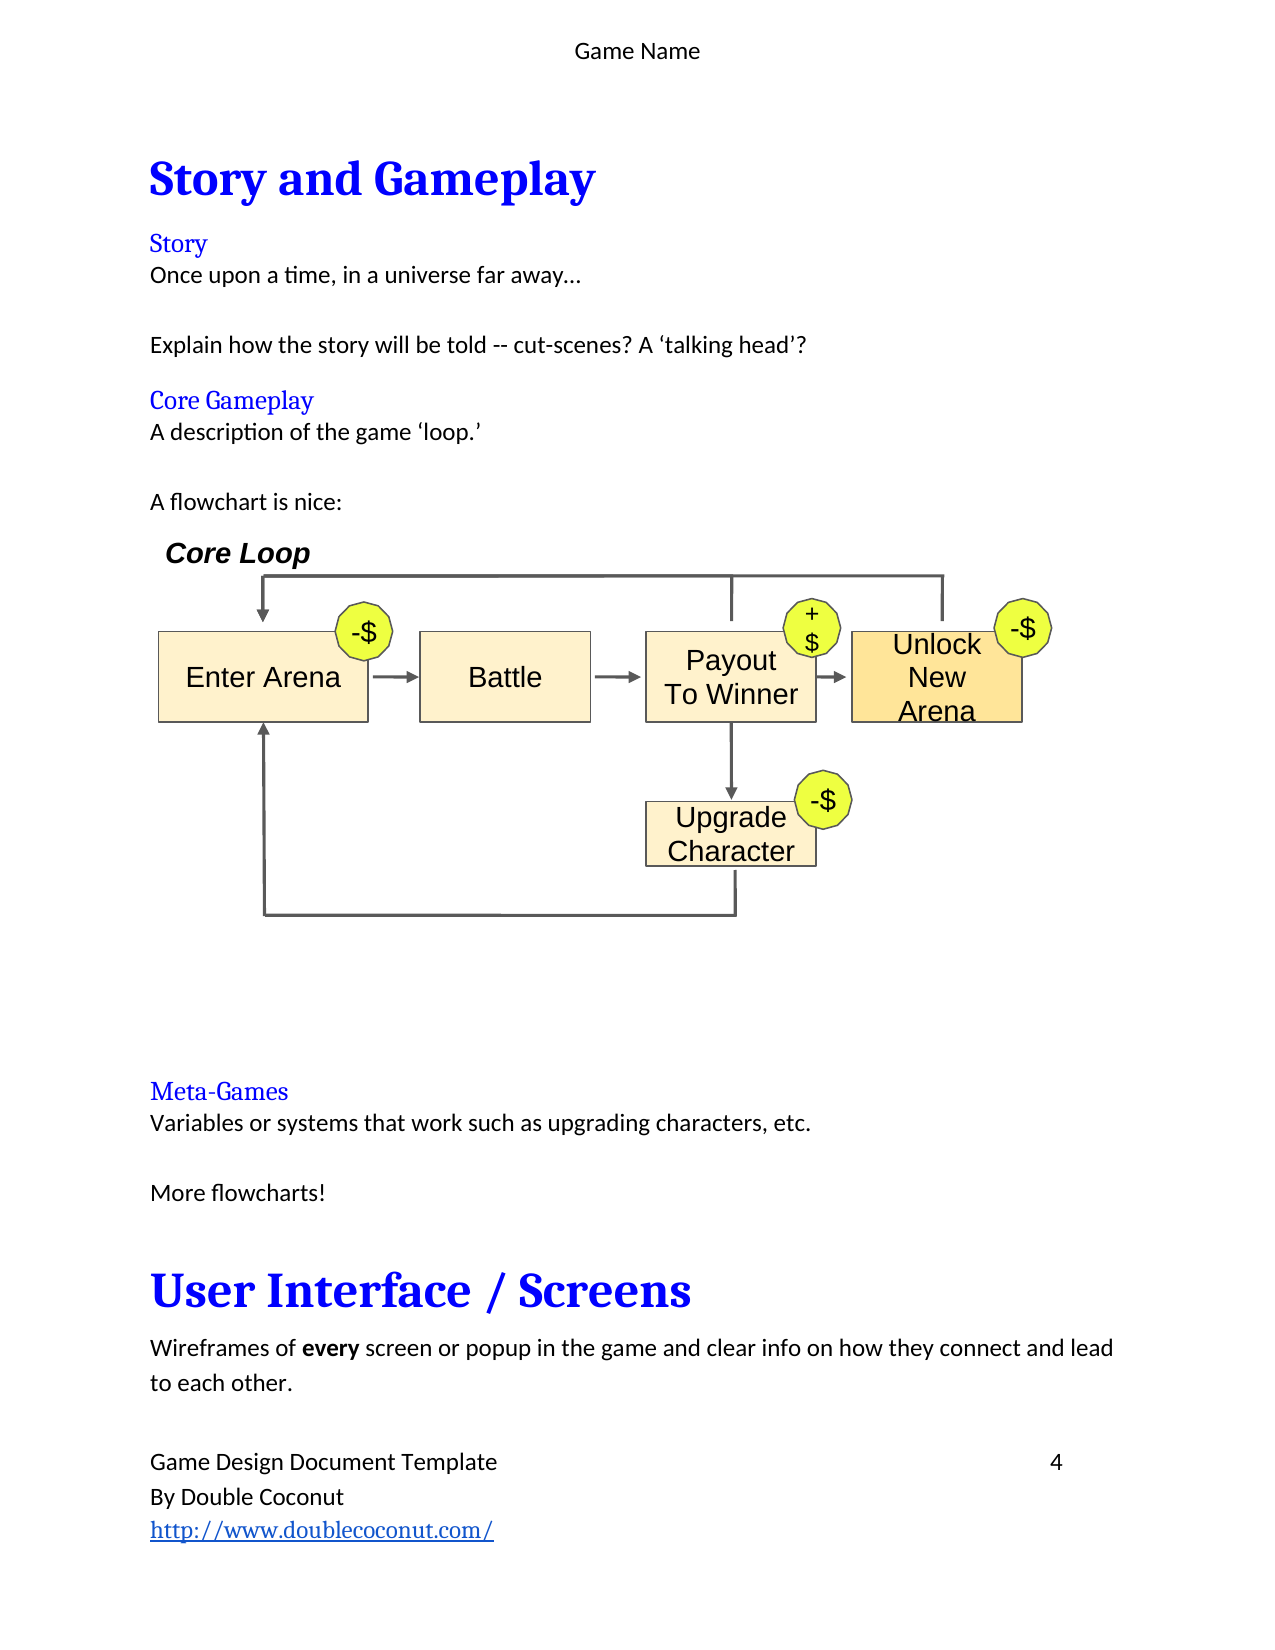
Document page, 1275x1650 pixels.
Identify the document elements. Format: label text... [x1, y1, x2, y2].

subtitle Meta-Games [150, 1076, 1125, 1107]
text Wireframes of every screen or popup in the game and clear info on how they connect and lead to each other. [150, 1332, 1125, 1398]
text A description of the game ‘loop.’ [150, 416, 1125, 447]
text Variables or systems that work such as upgrading characters, etc. [150, 1107, 1125, 1138]
subtitle Core Gameplay [150, 385, 1125, 416]
text More flowcharts! [150, 1177, 1125, 1208]
subtitle Story [150, 228, 1125, 259]
text Explain how the story will be told -- cut-scenes? A ‘talking head’? [150, 329, 1125, 360]
subtitle User Interface / Screens [150, 1262, 1125, 1320]
text Once upon a time, in a universe far away… [150, 259, 1125, 290]
subtitle Story and Gameplay [150, 150, 1125, 207]
text A flowchart is nice: [150, 486, 1125, 1051]
